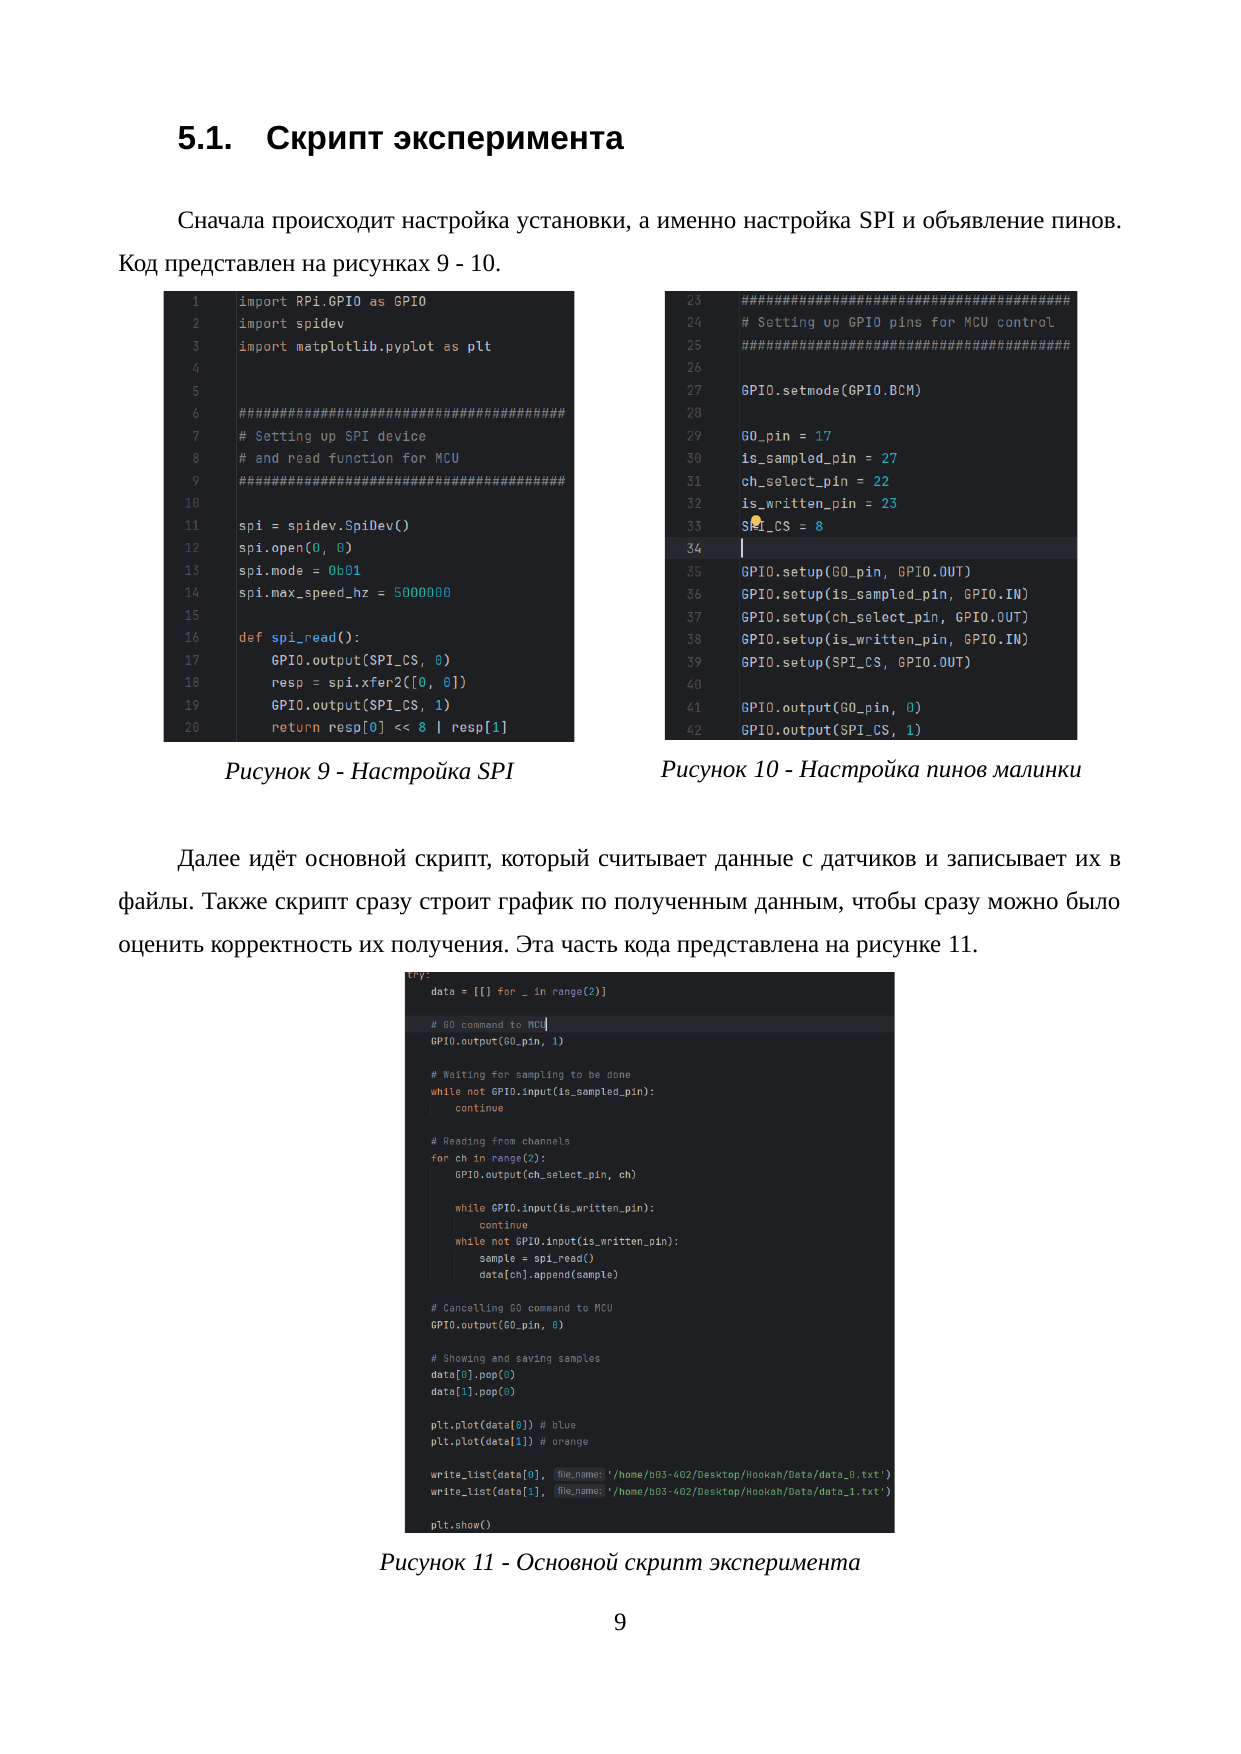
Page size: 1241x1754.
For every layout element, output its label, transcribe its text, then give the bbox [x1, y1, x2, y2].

text Сначала происходит настройка установки, а именно настройка SPI и объявление пинов. Код представлен на рисунках 9 - 10. [118, 205, 1122, 277]
text Рисунок 11 - Основной скрипт эксперимента [118, 1547, 1122, 1576]
text Далее идёт основной скрипт, который считывает данные с датчиков и записывает их в файлы. Также скрипт сразу строит график по полученным данным, чтобы сразу можно было оценить корректность их получения. Эта часть кода представлена на рисунке 11. [118, 843, 1122, 958]
picture [163, 291, 575, 742]
table_header Рисунок 10 - Настройка пинов малинки [620, 291, 1122, 799]
subtitle Скрипт эксперимента [118, 118, 1122, 157]
picture [404, 972, 895, 1533]
table_header Рисунок 9 - Настройка SPI [118, 291, 620, 799]
picture [664, 291, 1078, 740]
